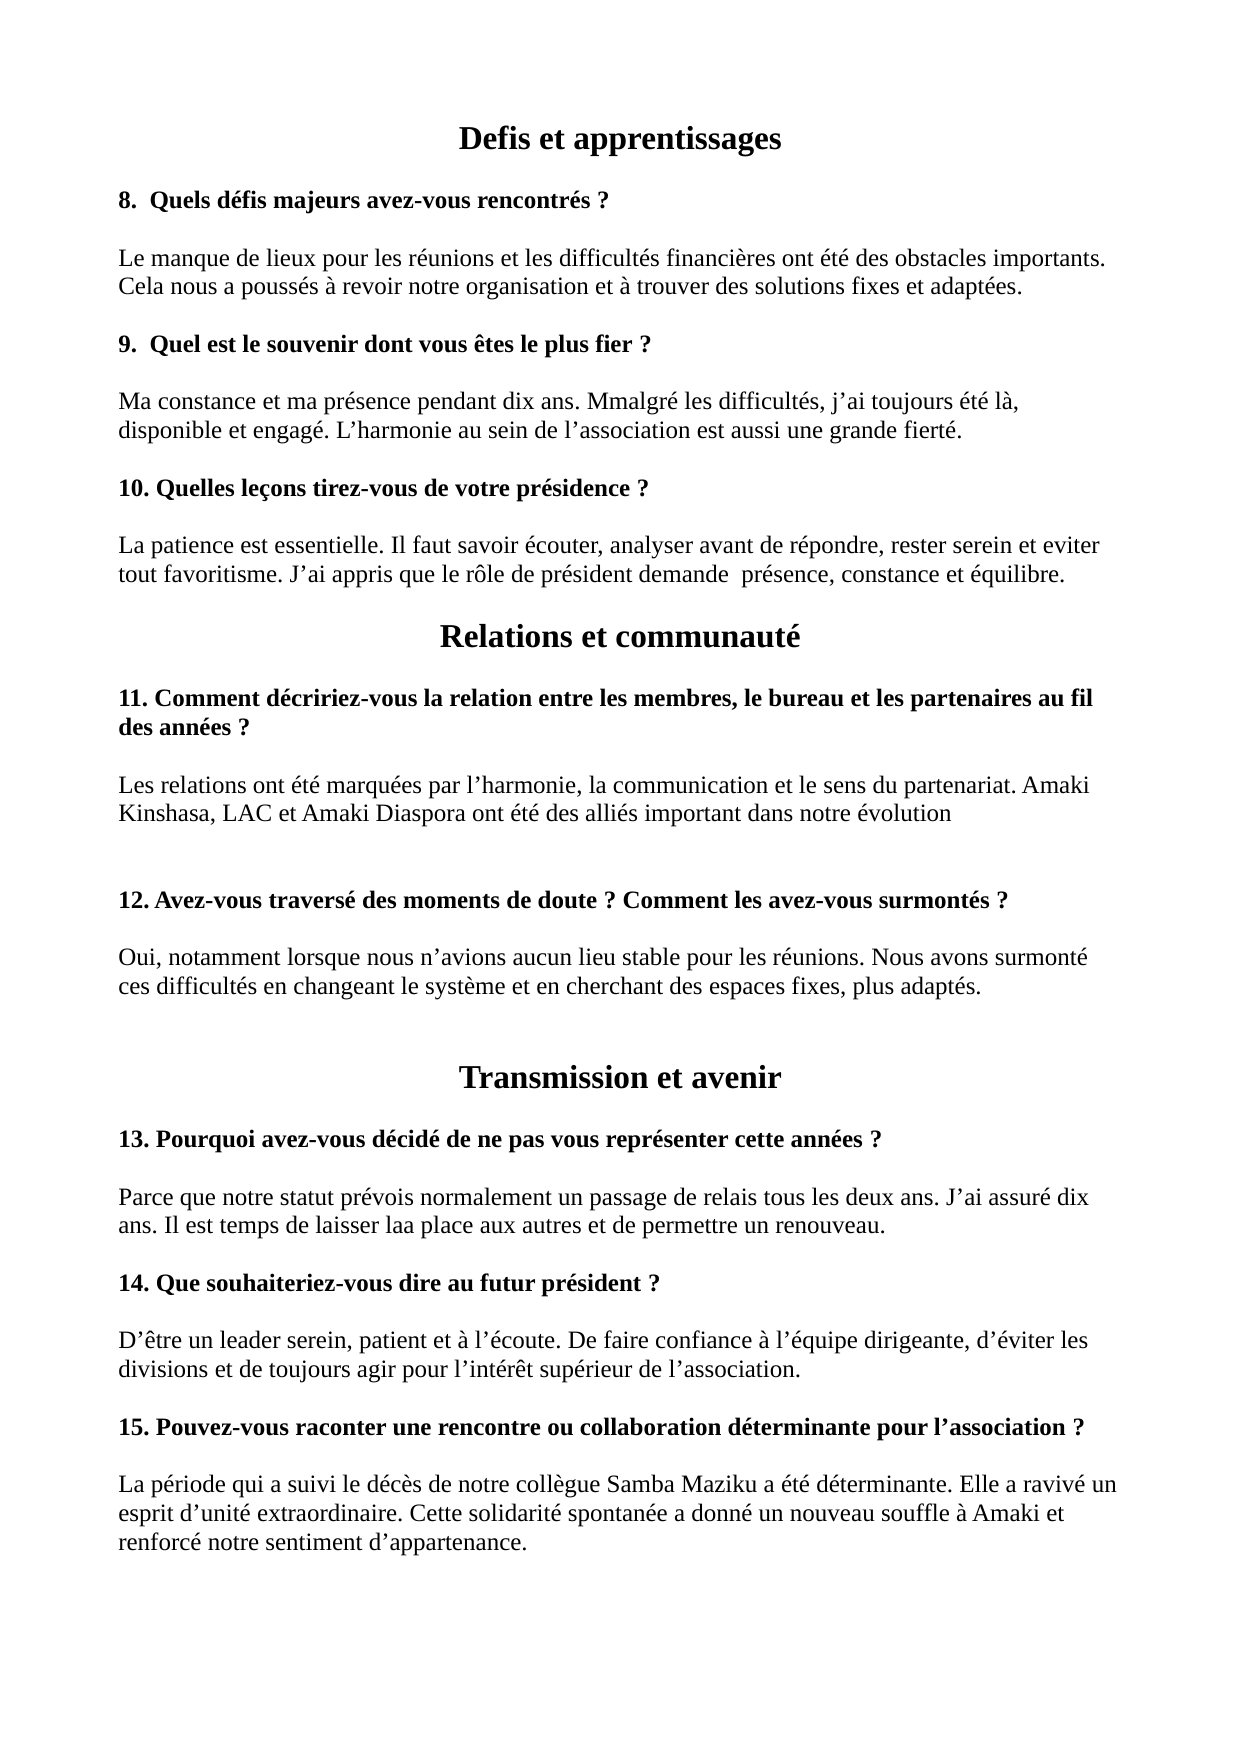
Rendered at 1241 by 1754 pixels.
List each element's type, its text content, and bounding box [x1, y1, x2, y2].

text 10. Quelles leçons tirez-vous de votre présidence ? [118, 473, 1122, 501]
text Transmission et avenir [118, 1057, 1122, 1096]
text 15. Pouvez-vous raconter une rencontre ou collaboration déterminante pour l’association ? [118, 1412, 1122, 1441]
text Oui, notamment lorsque nous n’avions aucun lieu stable pour les réunions. Nous avons surmonté ces difficultés en changeant le système et en cherchant des espaces fixes, plus adaptés. [118, 942, 1122, 1000]
text 8. Quels défis majeurs avez-vous rencontrés ? [118, 185, 1122, 214]
text 13. Pourquoi avez-vous décidé de ne pas vous représenter cette années ? [118, 1124, 1122, 1153]
text Le manque de lieux pour les réunions et les difficultés financières ont été des obstacles importants. Cela nous a poussés à revoir notre organisation et à trouver des solutions fixes et adaptées. [118, 243, 1122, 300]
text 14. Que souhaiteriez-vous dire au futur président ? [118, 1268, 1122, 1297]
text Ma constance et ma présence pendant dix ans. Mmalgré les difficultés, j’ai toujours été là, disponible et engagé. L’harmonie au sein de l’association est aussi une grande fierté. [118, 386, 1122, 444]
text La patience est essentielle. Il faut savoir écouter, analyser avant de répondre, rester serein et eviter tout favoritisme. J’ai appris que le rôle de président demande présence, constance et équilibre. [118, 530, 1122, 588]
text 12. Avez-vous traversé des moments de doute ? Comment les avez-vous surmontés ? [118, 885, 1122, 913]
text La période qui a suivi le décès de notre collègue Samba Maziku a été déterminante. Elle a ravivé un esprit d’unité extraordinaire. Cette solidarité spontanée a donné un nouveau souffle à Amaki et renforcé notre sentiment d’appartenance. [118, 1469, 1122, 1556]
text Defis et apprentissages [118, 118, 1122, 156]
text D’être un leader serein, patient et à l’écoute. De faire confiance à l’équipe dirigeante, d’éviter les divisions et de toujours agir pour l’intérêt supérieur de l’association. [118, 1326, 1122, 1383]
text Les relations ont été marquées par l’harmonie, la communication et le sens du partenariat. Amaki Kinshasa, LAC et Amaki Diaspora ont été des alliés important dans notre évolution [118, 770, 1122, 827]
text 11. Comment décririez-vous la relation entre les membres, le bureau et les partenaires au fil des années ? [118, 683, 1122, 741]
text 9. Quel est le souvenir dont vous êtes le plus fier ? [118, 329, 1122, 358]
text Parce que notre statut prévois normalement un passage de relais tous les deux ans. J’ai assuré dix ans. Il est temps de laisser laa place aux autres et de permettre un renouveau. [118, 1182, 1122, 1239]
text Relations et communauté [118, 616, 1122, 655]
